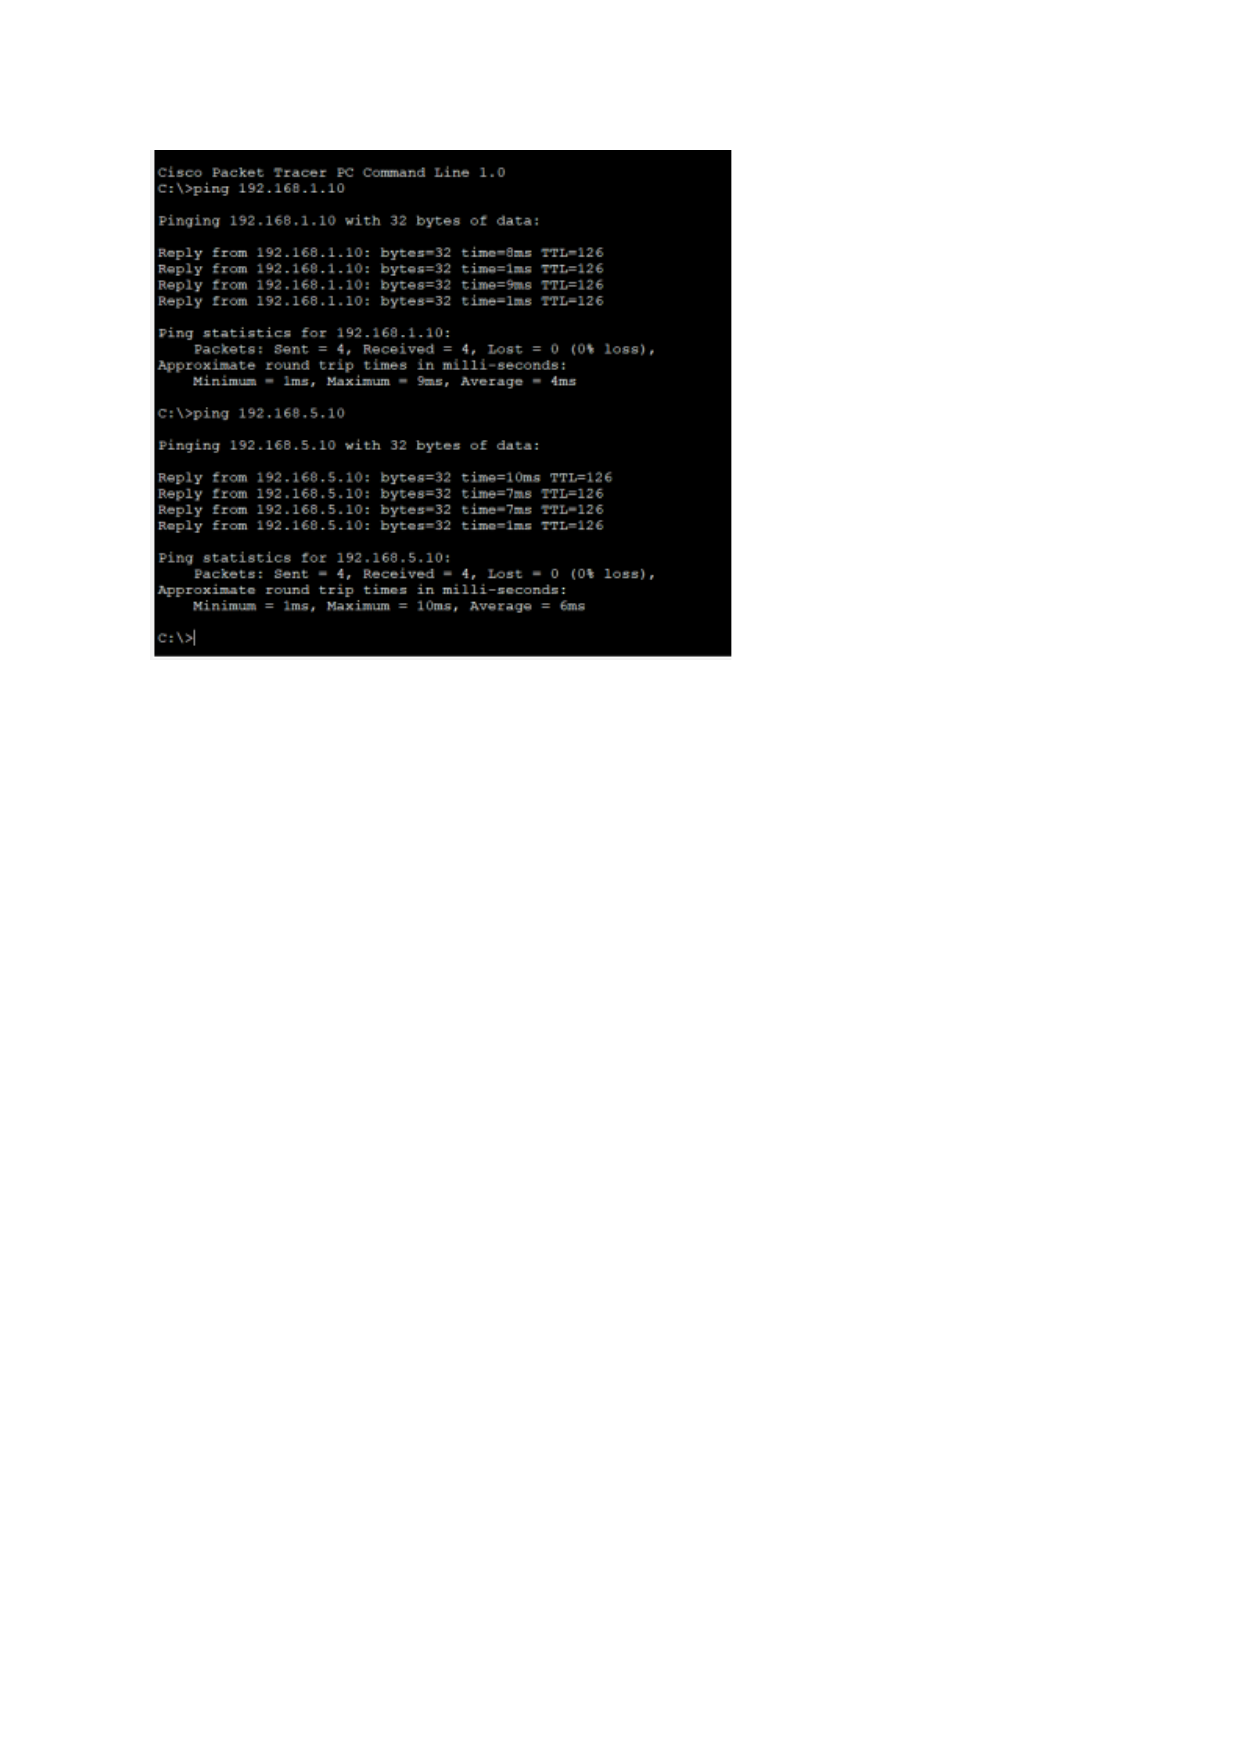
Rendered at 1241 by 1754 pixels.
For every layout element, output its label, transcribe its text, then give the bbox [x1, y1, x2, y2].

text Packet Tracer ΘΕΟΔΩΡΑ ΔΟΡΙΖΑ , Π20244 Μέρος 1ο: Βήμα 1: Ανοίγουμε τον packet tracer Βήμα 2: Βρίσκουμε τις κατάλληλες συσκευές Router (δρομολογητής) Switch (μεταγωγός) Hub (συγκεντρωτής) Βήμα 3: Τοποθετούμε τέσσερις κόμβους Generic Βήμα 4: Προσθέτουμε 1 hub και 1 switch Βήμα 5: Δημιουργούμε τις απαραίτητες συνδέσεις μεταξύ hub και υπολογιστών αλλά και switch και υπολογιστών με καλώδιο Straight-through. Βήμα 5: Δημιουργούμε τις συνδέσεις προσθέτοντας τις διευθύνσεις IP που μας δίνονται και τις μάσκες δικτύου. Επαναλαμβάνουμε και για τους υπόλοιπους υπολογιστές Βήμα 6: Συνδέουμε hub και switch με Copper Cross -Over καλώδιο Βήμα 7: Επιβεβαίωση συνδεσιμότητας σε κατάσταση πραγματικού χρόνου Ξεκινάμε δοκιμάζοντας από τον PC0 στον PC1 Επαναλαμβάνουμε για όλους τους πιθανούς συνδυασμούς Βήμα 8: Επιλέγουμε Simulation mode Επιλέγουμε μόνο το ICMP φίλτρο Στέλνουμε την πακετάρα Τα αποτελέσματα που εμφανίστηκαν: Ερωτήσεις 1. Το πρώτο ping από το PC3 αποστέλλεται και στο PC2 αλλά στα υπόλοιπα όχι διότι υπάρχει σύγκρουση μεταξύ των frame. 2. Το hub λαμβάνει ταυτόχρονα frames από 2 συσκευές με αποτέλεσμα να υπάρχει σύγκρουση. Τα frames συγκρούονται και το hub τα επαναλαμβάνει σε όσες συσκευές είναι συνδεδεμένο (PC0,PC1) όπου μόλις φτάσουν καταστρέφονται. Οι συσκευές PC2 και PC3 δεν είναι συνδεδεμένες με το hub, για αυτό δεν λαμβάνουν τα πακέτα. 3. Ενεργεί το πρωτόκολλο ICMP , ανήκει στο Layer 3. Μέρος 2ο: Βήμα 1ο Τοποθετούμε τις συσκευές και βάζουμε τα αντίστοιχα ονόματα Βήμα 2ο Ακολουθούμε τα βήματα της εκφώνησης Βήμα 3ο Συνδέουμε τους υπολογιστές με το αντίστοιχο switch και το switch με το αντίστοιχο router, με καλώδιο Copper Straight-Through. Συνδέουμε τους δρομολογητές μεταξύ τους με καλώδιο Serial DCE Βήμα 5ο Δίνουμε τις διευθύνσεις που μας δίνονται στις συσκευές. Ξεκινάμε με τους hosts Επαναλαμβάνουμε την διαδικασία για PC1 και PC2 Συνεχίζουμε με τους δρομολογητές Επαναλαμβάνουμε για δρομολογητές Boston και Atlanda Οι συνδέσεις είναι πλεον ενεργές Ελέγχουμε τις συνδέσεις από κάθε host στο Default gateway αλλά και μεταξύ γειτονικών δρομολογητών: Βήμα 6ο Χρησιμοποιώντας τις οδηγίες, δημιουργούμε το routing table στους δρομολογητές Εκτελώντας την εντολή ping στους υπολογιστές έχουμε τα παρακάτω αποτελέσματα Βήμα 7ο Σε όλους τους δρομολογητές αφαιρούμε τις IP στο static routing table Στην συνέχεια, στο RIP, προσθέτουμε τα δίκτυα που είναι συνδεδεμένα Επαναλαμβάνουμε για κάθε δρομολογητή Τέλος ,κάνουμε ping από κάθε υπολογιστή στους υπόλοιπους [150, 150, 1090, 689]
